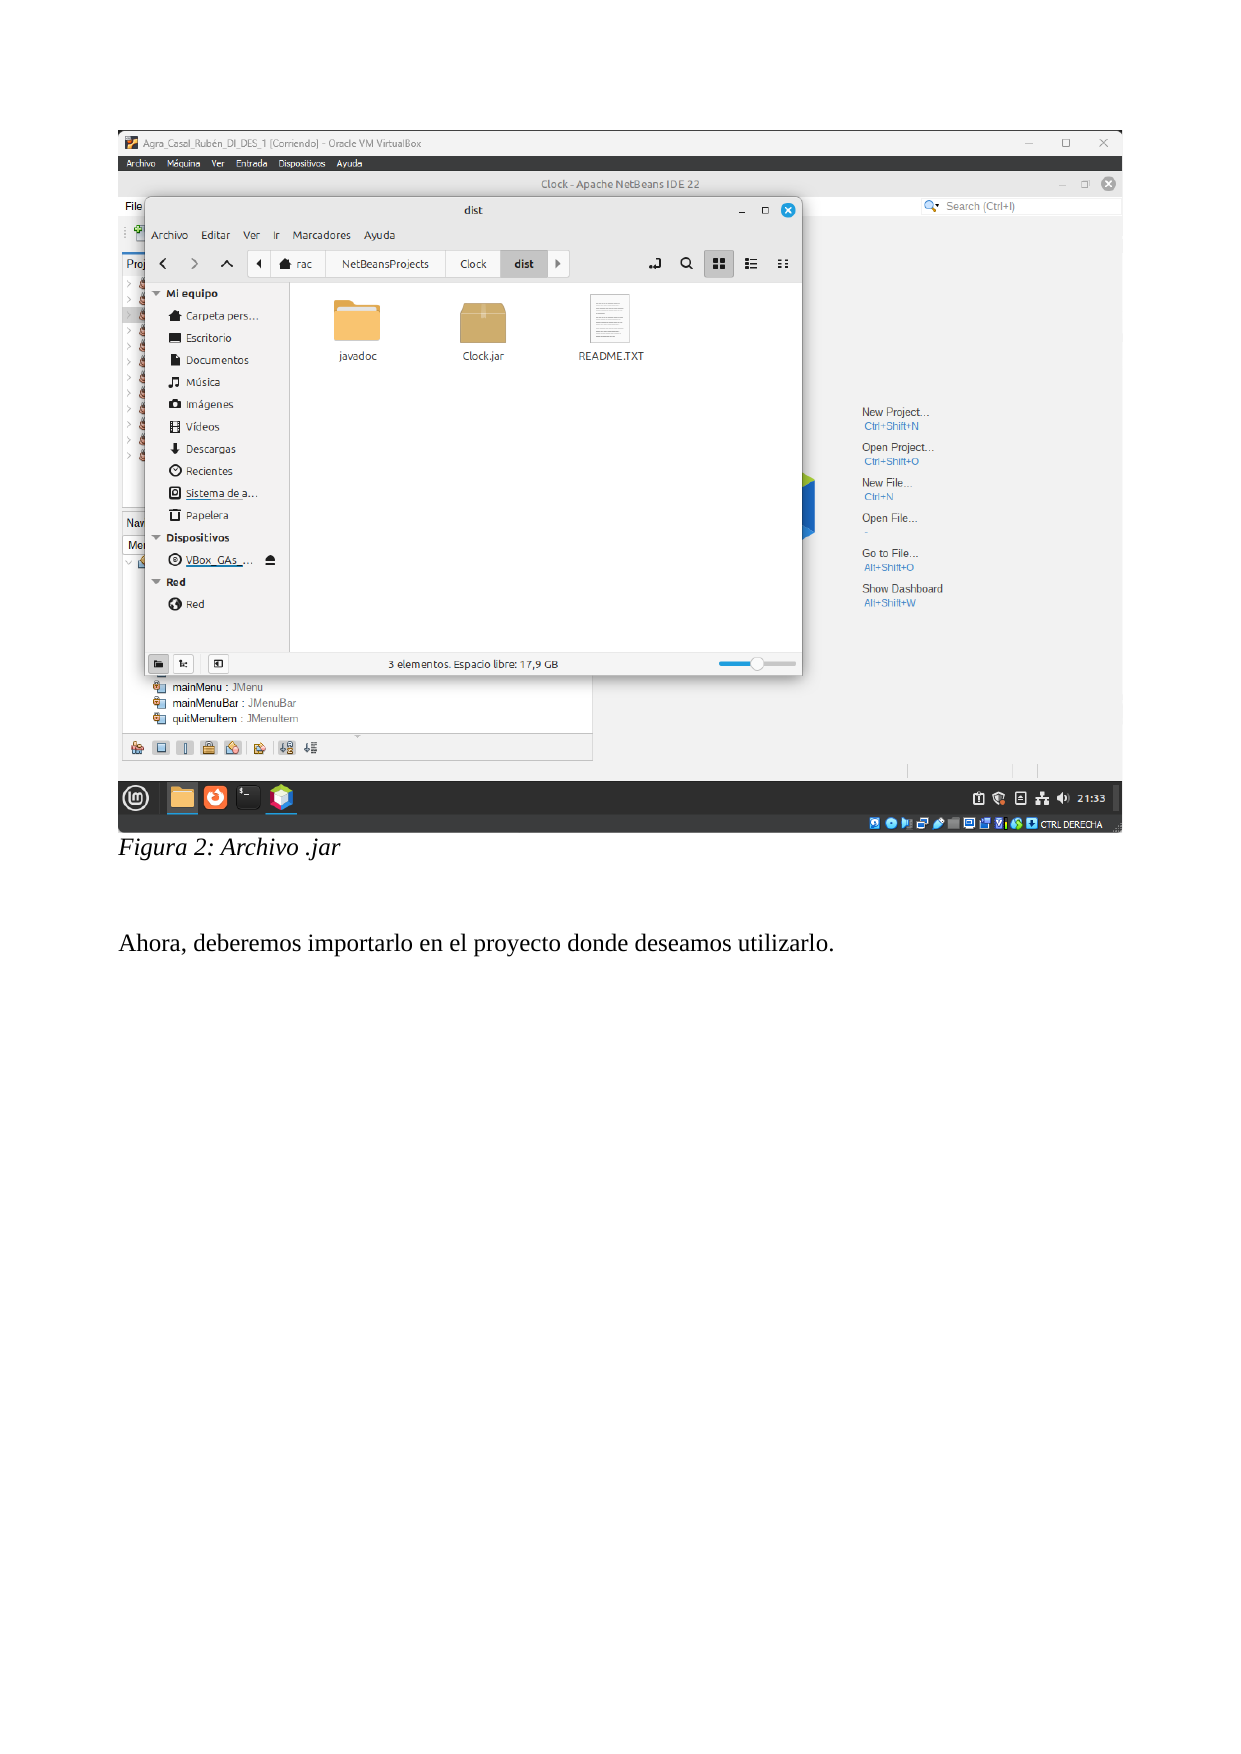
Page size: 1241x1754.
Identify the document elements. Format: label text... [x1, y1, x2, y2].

picture [118, 130, 1123, 833]
text Ahora, deberemos importarlo en el proyecto donde deseamos utilizarlo. [118, 928, 1122, 956]
text Figura 2: Archivo .jar [118, 833, 1122, 861]
